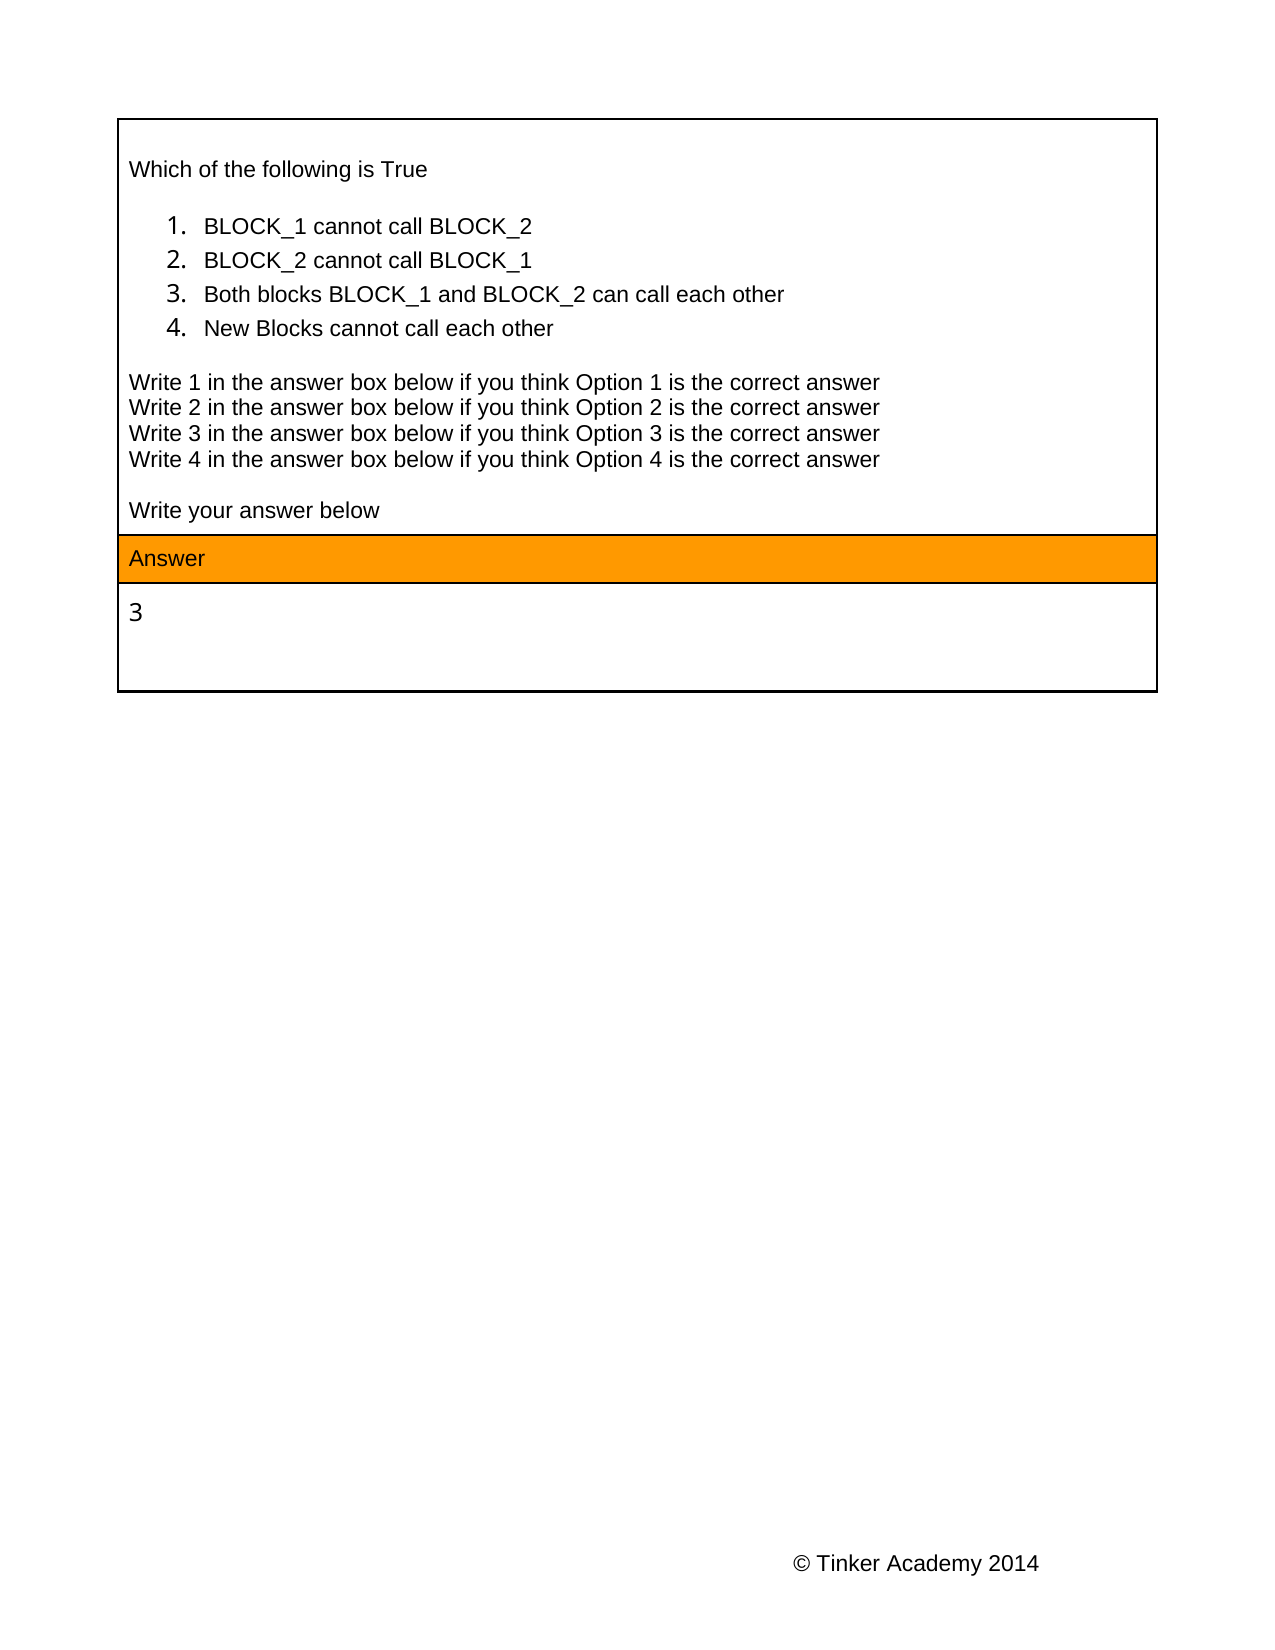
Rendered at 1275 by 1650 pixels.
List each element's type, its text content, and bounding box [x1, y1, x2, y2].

table_cell Which of the following is True BLOCK_1 cannot call BLOCK_2 BLOCK_2 cannot call BLOCK_1 Both blocks BLOCK_1 and BLOCK_2 can call each other New Blocks cannot call each other Write 1 in the answer box below if you think Option 1 is the correct answer Write 2 in the answer box below if you think Option 2 is the correct answer Write 3 in the answer box below if you think Option 3 is the correct answer Write 4 in the answer box below if you think Option 4 is the correct answer Write your answer below [119, 120, 1156, 533]
table_cell Answer [119, 536, 1156, 582]
table_cell 3 [119, 584, 1156, 690]
